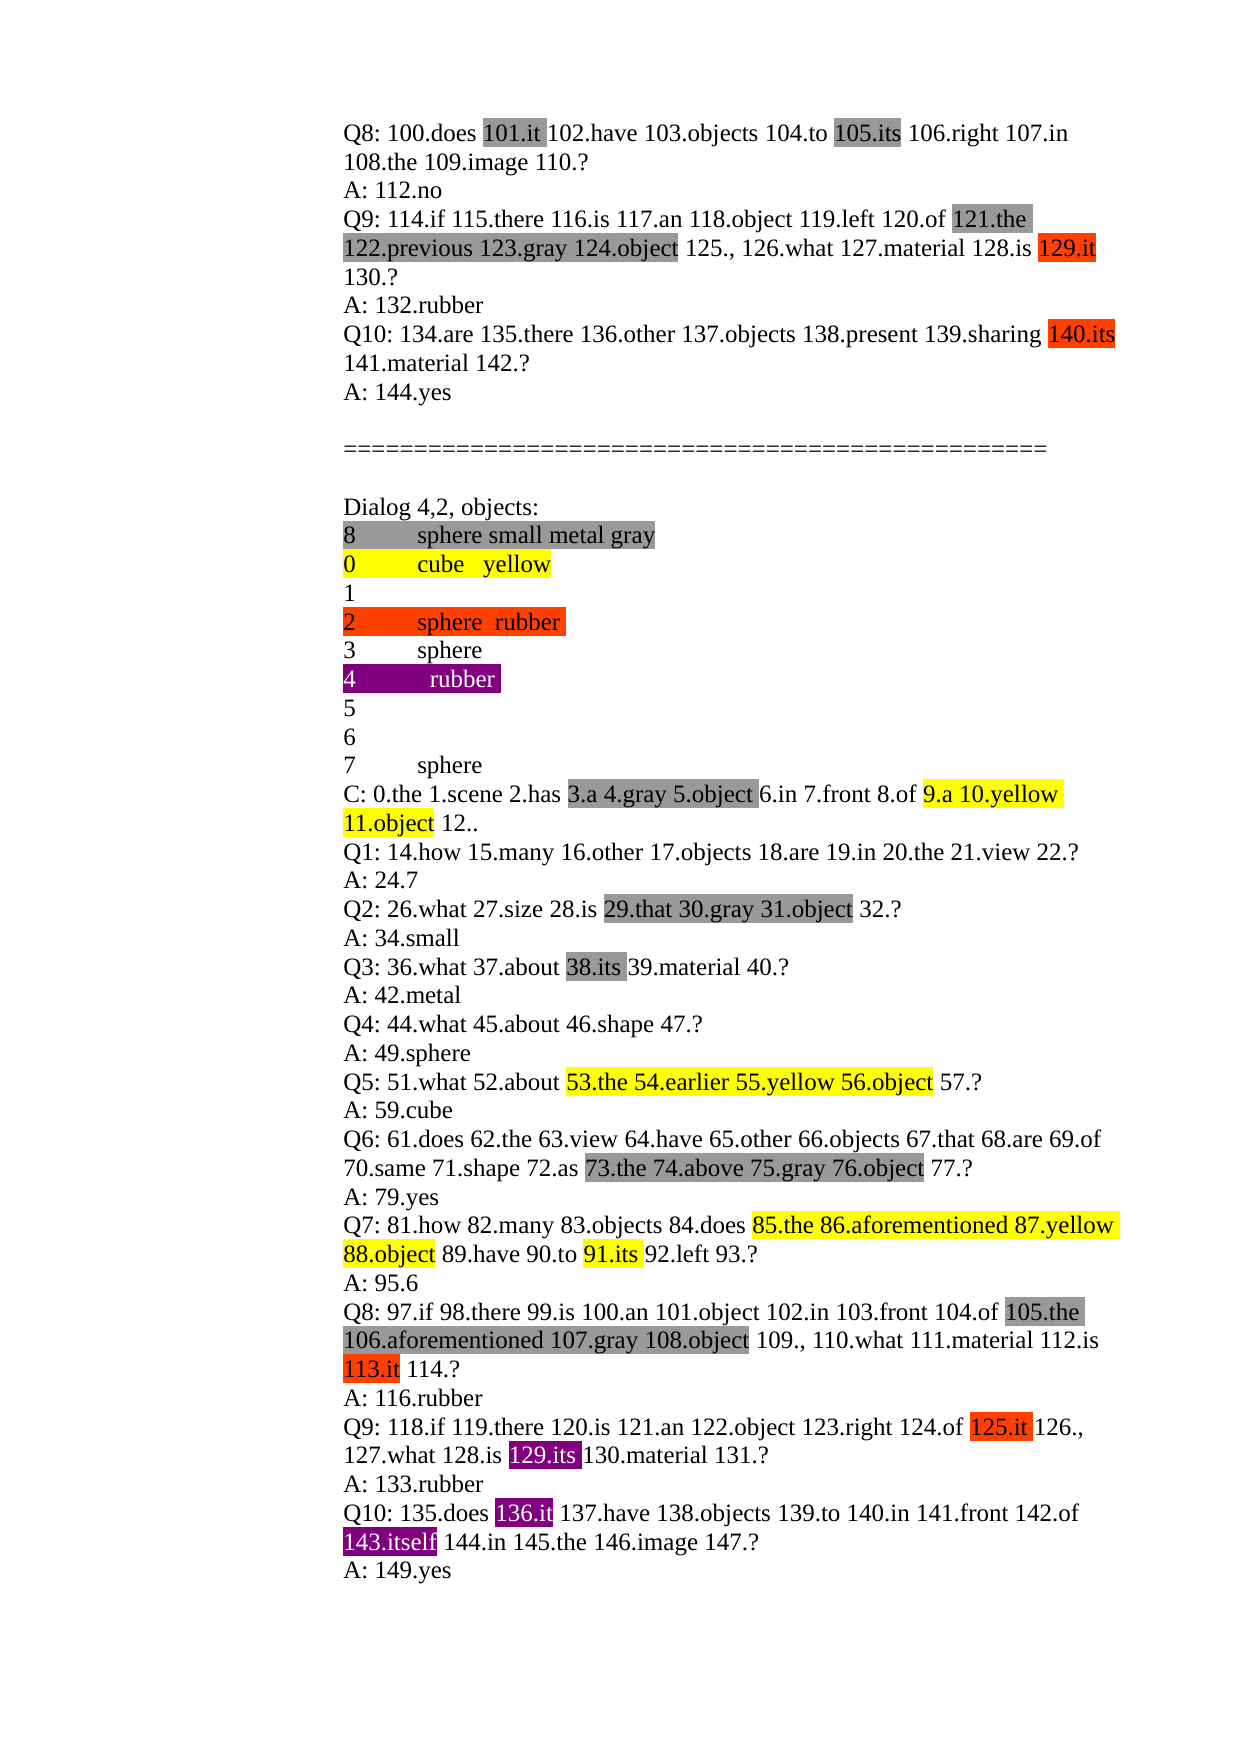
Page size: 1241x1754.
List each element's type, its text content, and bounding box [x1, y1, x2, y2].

text 8 sphere small metal gray [343, 521, 1122, 549]
text 5 [343, 693, 1122, 722]
text Q10: 134.are 135.there 136.other 137.objects 138.present 139.sharing 140.its 141.material 142.? [343, 319, 1122, 377]
text 4 rubber [343, 664, 1122, 693]
text Q9: 118.if 119.there 120.is 121.an 122.object 123.right 124.of 125.it 126., 127.what 128.is 129.its 130.material 131.? [343, 1412, 1122, 1469]
text Q1: 14.how 15.many 16.other 17.objects 18.are 19.in 20.the 21.view 22.? [343, 837, 1122, 866]
text Q5: 51.what 52.about 53.the 54.earlier 55.yellow 56.object 57.? [343, 1067, 1122, 1096]
text A: 132.rubber [343, 291, 1122, 319]
text A: 144.yes [343, 377, 1122, 406]
text Q9: 114.if 115.there 116.is 117.an 118.object 119.left 120.of 121.the 122.previous 123.gray 124.object 125., 126.what 127.material 128.is 129.it 130.? [343, 204, 1122, 291]
text A: 49.sphere [343, 1038, 1122, 1067]
text A: 116.rubber [343, 1383, 1122, 1412]
text Q7: 81.how 82.many 83.objects 84.does 85.the 86.aforementioned 87.yellow 88.object 89.have 90.to 91.its 92.left 93.? [343, 1211, 1122, 1268]
text Q4: 44.what 45.about 46.shape 47.? [343, 1009, 1122, 1038]
text C: 0.the 1.scene 2.has 3.a 4.gray 5.object 6.in 7.front 8.of 9.a 10.yellow 11.object 12.. [343, 779, 1122, 837]
text A: 112.no [343, 176, 1122, 204]
text Q10: 135.does 136.it 137.have 138.objects 139.to 140.in 141.front 142.of 143.itself 144.in 145.the 146.image 147.? [343, 1498, 1122, 1556]
text 3 sphere [343, 636, 1122, 664]
text Q2: 26.what 27.size 28.is 29.that 30.gray 31.object 32.? [343, 894, 1122, 923]
text A: 79.yes [343, 1182, 1122, 1211]
text A: 95.6 [343, 1268, 1122, 1297]
text 7 sphere [343, 751, 1122, 779]
text Q8: 97.if 98.there 99.is 100.an 101.object 102.in 103.front 104.of 105.the 106.aforementioned 107.gray 108.object 109., 110.what 111.material 112.is 113.it 114.? [343, 1297, 1122, 1383]
text Q8: 100.does 101.it 102.have 103.objects 104.to 105.its 106.right 107.in 108.the 109.image 110.? [343, 118, 1122, 176]
text 6 [343, 722, 1122, 751]
text Dialog 4,2, objects: [343, 492, 1122, 521]
text ================================================== [343, 434, 1122, 463]
text A: 59.cube [343, 1096, 1122, 1124]
text A: 24.7 [343, 866, 1122, 894]
text A: 34.small [343, 923, 1122, 952]
text 2 sphere rubber [343, 607, 1122, 636]
text Q6: 61.does 62.the 63.view 64.have 65.other 66.objects 67.that 68.are 69.of 70.same 71.shape 72.as 73.the 74.above 75.gray 76.object 77.? [343, 1124, 1122, 1182]
text Q3: 36.what 37.about 38.its 39.material 40.? [343, 952, 1122, 981]
text A: 133.rubber [343, 1469, 1122, 1498]
text 0 cube yellow [343, 549, 1122, 578]
text A: 149.yes [343, 1556, 1122, 1584]
text A: 42.metal [343, 981, 1122, 1009]
text 1 [343, 578, 1122, 607]
